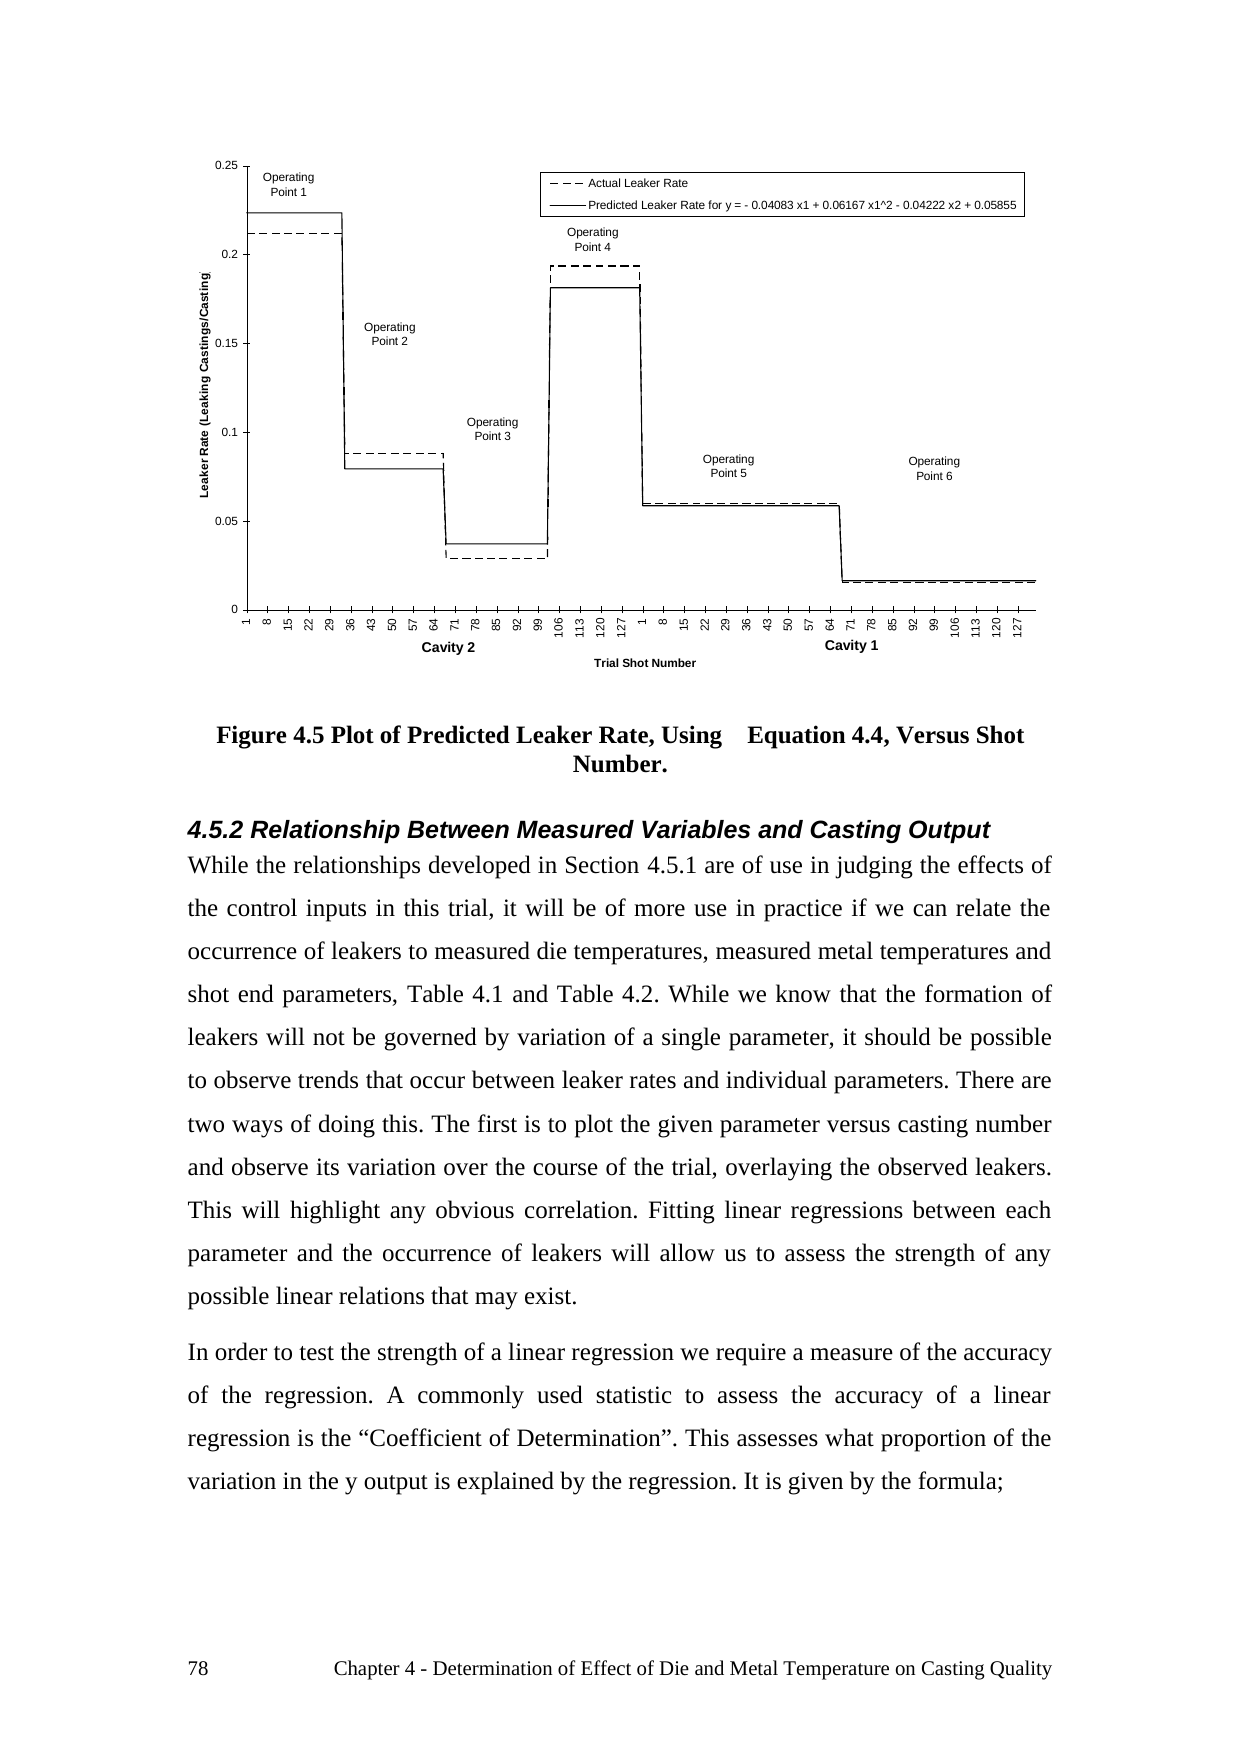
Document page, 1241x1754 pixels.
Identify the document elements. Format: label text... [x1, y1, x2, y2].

text In order to test the strength of a linear regression we require a measure of the accuracy of the regression. A commonly used statistic to assess the accuracy of a linear regression is the “Coefficient of Determination”. This assesses what proportion of the variation in the y output is explained by the regression. It is given by the formula; [187, 1337, 1053, 1495]
text Figure 4.5 Plot of Predicted Leaker Rate, Using Equation 4 .4, Versus Shot Number. [187, 720, 1053, 777]
text While the relationships developed in Section 4.5.1 are of use in judging the effects of the control inputs in this trial, it will be of more use in practice if we can relate the occurrence of leakers to measured die temperatures, measured metal temperatures and shot end parameters, Table 4 .1 and Table 4 .2. While we know that the formation of leakers will not be governed by variation of a single parameter, it should be possible to observe trends that occur between leaker rates and individual parameters. There are two ways of doing this. The first is to plot the given parameter versus casting number and observe its variation over the course of the trial, overlaying the observed leakers. This will highlight any obvious correlation. Fitting linear regressions between each parameter and the occurrence of leakers will allow us to assess the strength of any possible linear relations that may exist. [187, 850, 1053, 1310]
subtitle Relationship Between Measured Variables and Casting Output [187, 815, 1053, 844]
